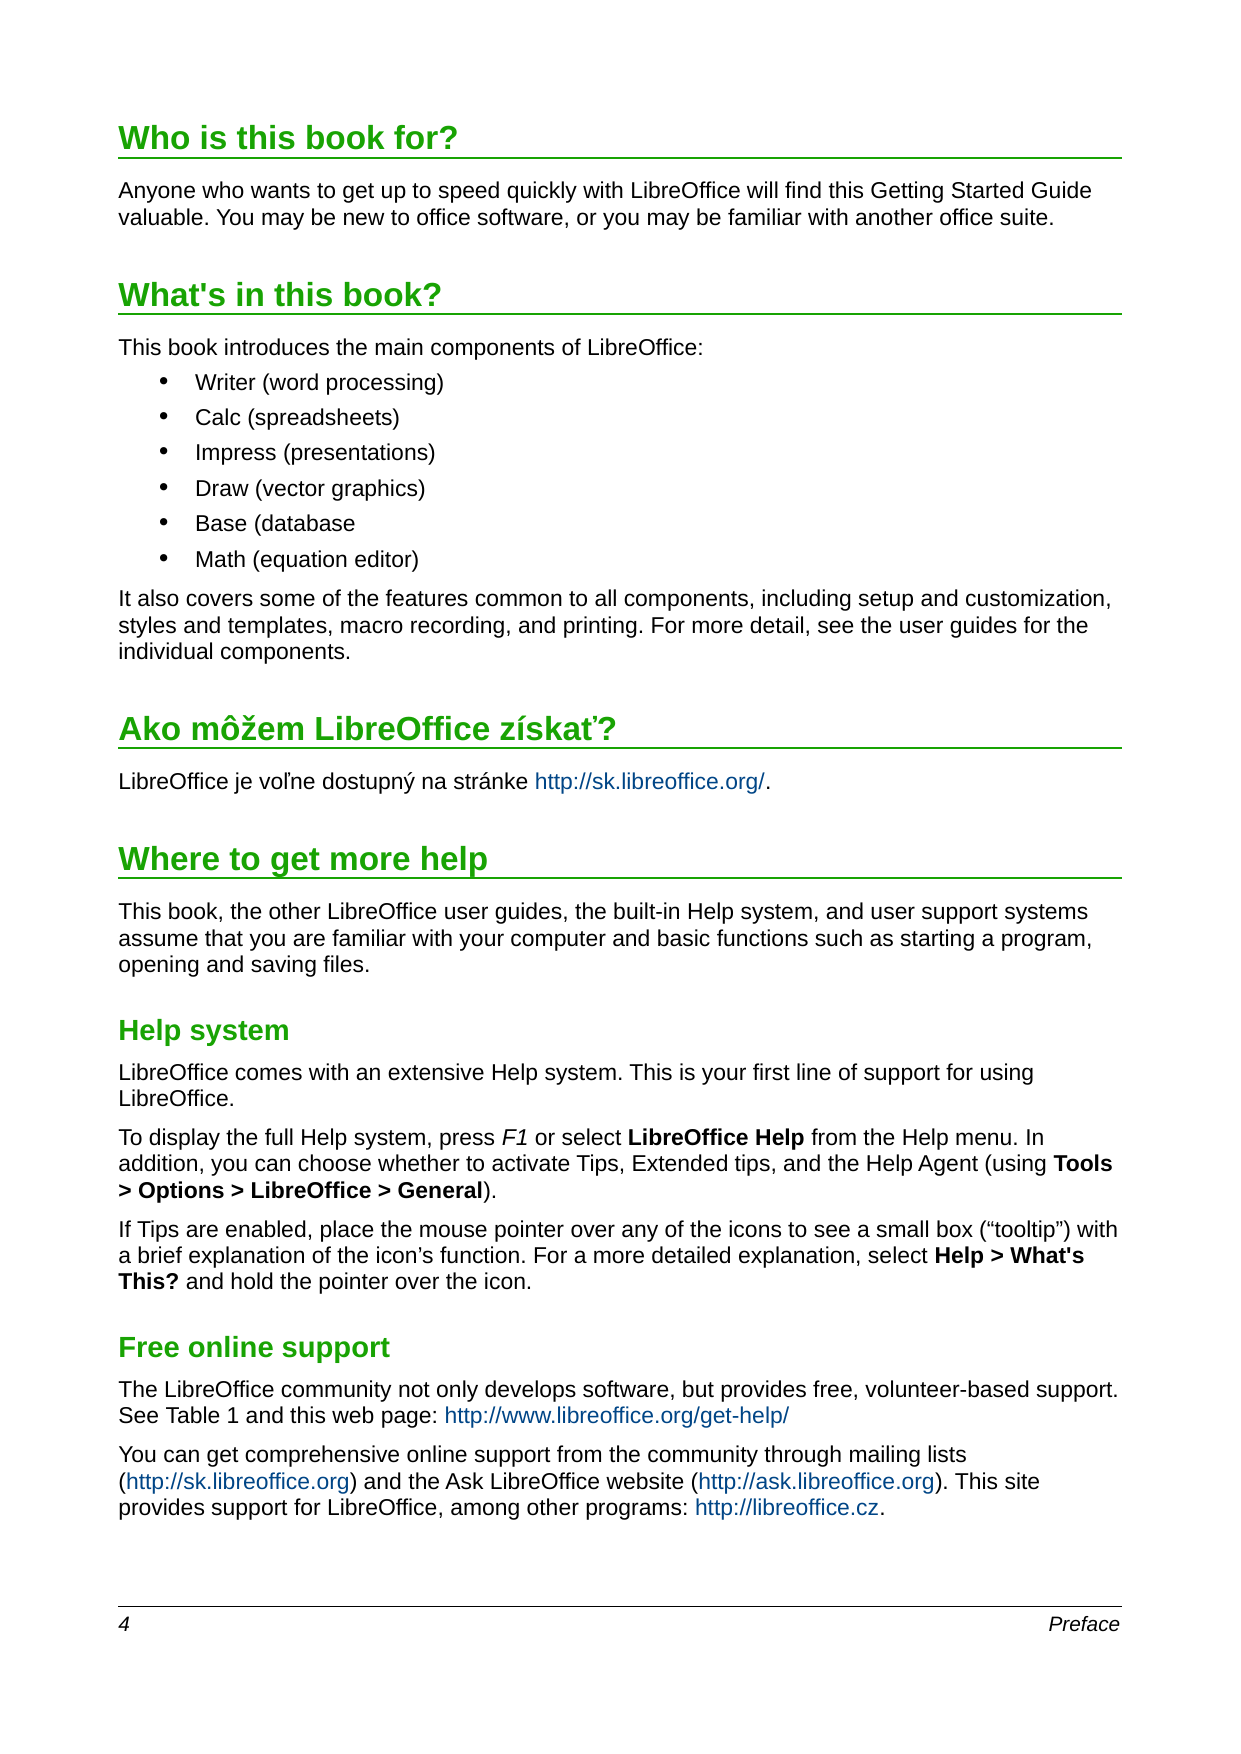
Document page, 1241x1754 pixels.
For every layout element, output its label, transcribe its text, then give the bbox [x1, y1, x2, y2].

subtitle Help system [118, 1013, 1122, 1046]
subtitle Where to get more help [118, 839, 1122, 877]
subtitle Who is this book for? [118, 118, 1122, 157]
subtitle What's in this book? [118, 274, 1122, 313]
list Calc (spreadsheets) [156, 402, 1122, 431]
subtitle Free online support [118, 1330, 1122, 1364]
list Math (equation editor) [156, 544, 1122, 573]
text To display the full Help system, press F1 or select LibreOffice Help from the Help menu. In addition, you can choose whether to activate Tips, Extended tips, and the Help Agent (using Tools > Options > LibreOffice > General). [118, 1124, 1122, 1203]
text If Tips are enabled, place the mouse pointer over any of the icons to see a small box (“tooltip”) with a brief explanation of the icon’s function. For a more detailed explanation, select Help > What's This? and hold the pointer over the icon. [118, 1216, 1122, 1295]
list Writer (word processing) [156, 367, 1122, 396]
list This book introduces the main components of LibreOffice: [118, 334, 1122, 360]
list Impress (presentations) [156, 438, 1122, 467]
text LibreOffice je voľne dostupný na stránke http://sk.libreoffice.org/. [118, 768, 1122, 794]
text You can get comprehensive online support from the community through mailing lists (http://sk.libreoffice.org) and the Ask LibreOffice website (http://ask.libreoffice.org). This site provides support for LibreOffice, among other programs: http://libreoffice.cz. [118, 1441, 1122, 1520]
text It also covers some of the features common to all components, including setup and customization, styles and templates, macro recording, and printing. For more detail, see the user guides for the individual components. [118, 585, 1122, 664]
text LibreOffice comes with an extensive Help system. This is your first line of support for using LibreOffice. [118, 1059, 1122, 1112]
text Anyone who wants to get up to speed quickly with LibreOffice will find this Getting Started Guide valuable. You may be new to office software, or you may be familiar with another office suite. [118, 177, 1122, 230]
list Draw (vector graphics) [156, 473, 1122, 502]
list Base (database [156, 508, 1122, 538]
text The LibreOffice community not only develops software, but provides free, volunteer-based support. See 1 and this web page: http://www.libreoffice.org/get-help/ [118, 1376, 1122, 1429]
subtitle Ako môžem LibreOffice získať? [118, 709, 1122, 747]
text This book, the other LibreOffice user guides, the built-in Help system, and user support systems assume that you are familiar with your computer and basic functions such as starting a program, opening and saving files. [118, 898, 1122, 977]
